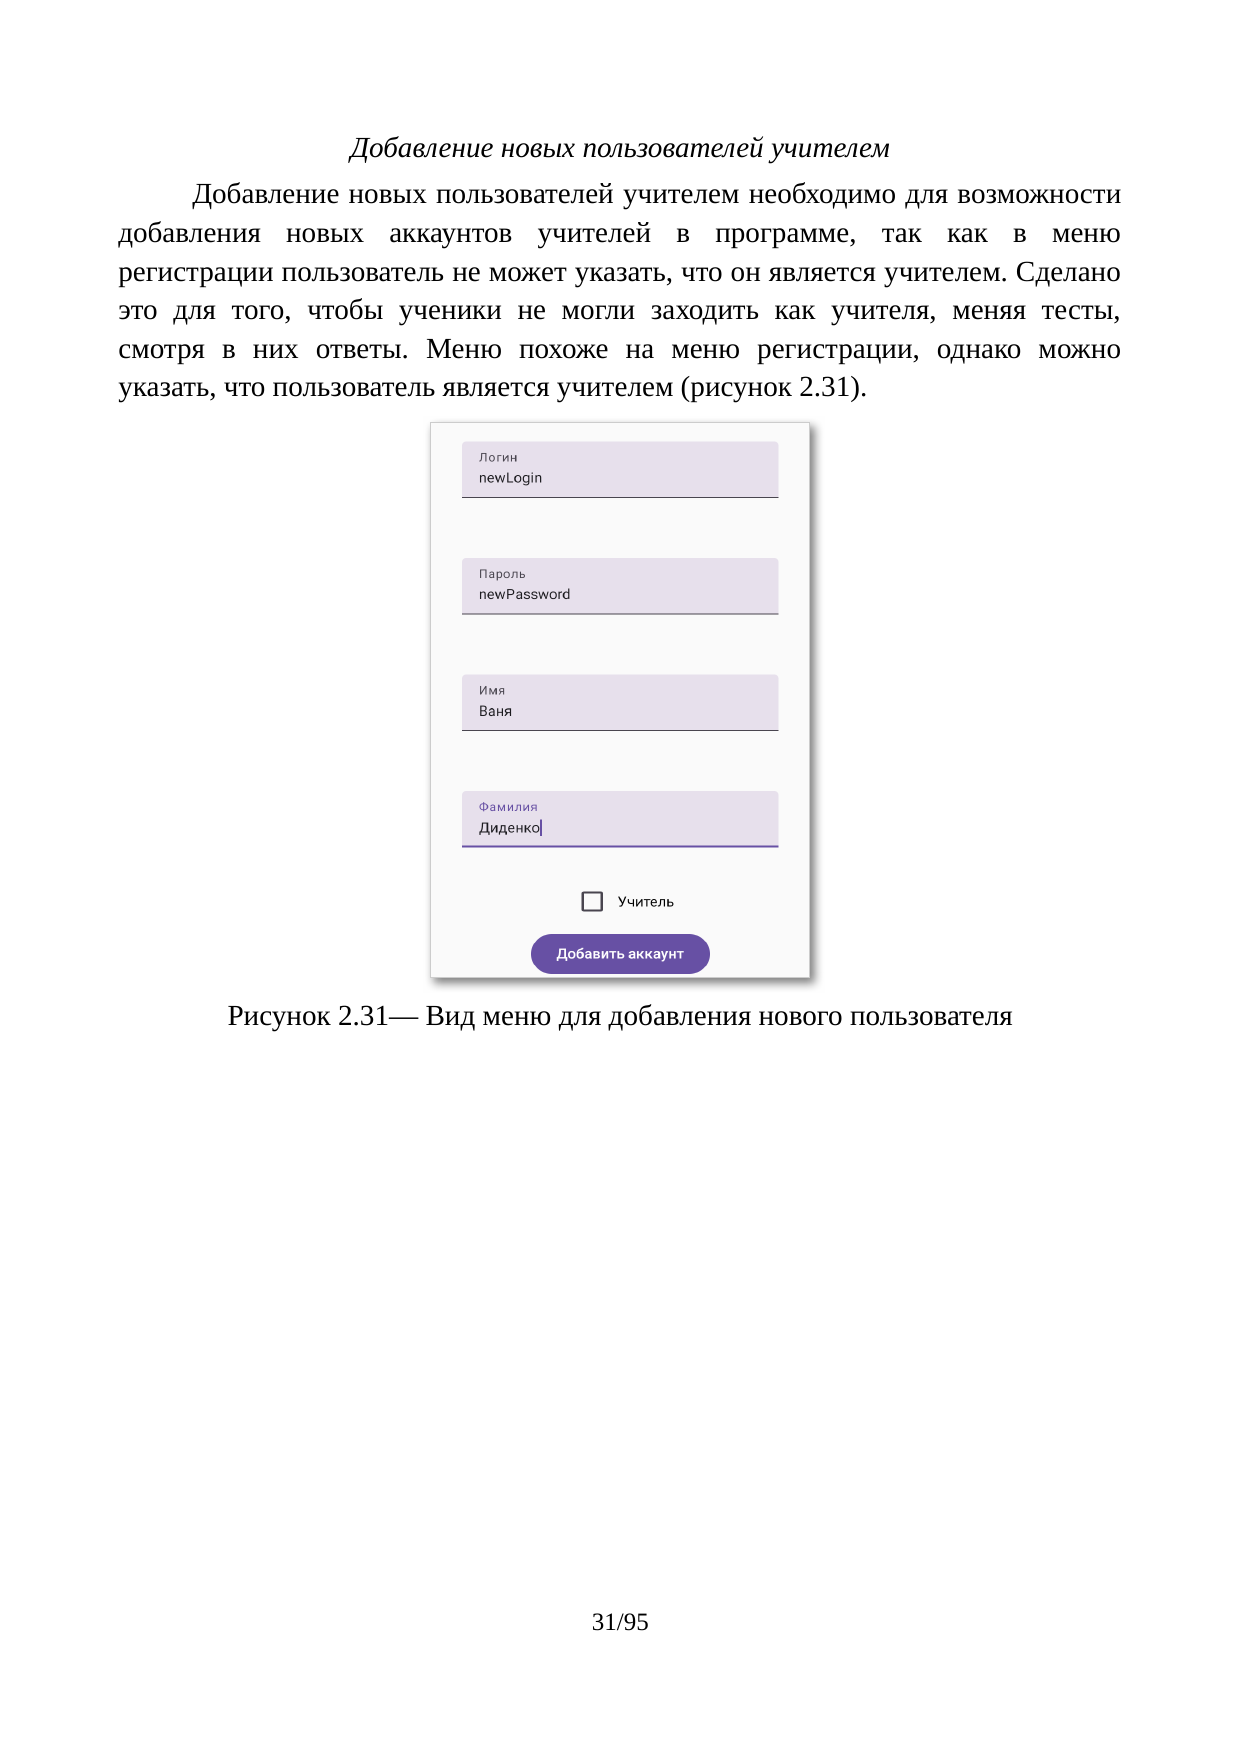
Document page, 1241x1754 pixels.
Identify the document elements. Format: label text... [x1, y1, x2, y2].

subtitle Добавление новых пользователей учителем [118, 131, 1122, 164]
text Добавление новых пользователей учителем необходимо для возможности добавления новых аккаунтов учителей в программе, так как в меню регистрации пользователь не может указать, что он является учителем. Сделано это для того, чтобы ученики не могли заходить как учителя, меняя тесты, смотря в них ответы. Меню похоже на меню регистрации, однако можно указать, что пользователь является учителем (рисунок 2.31). [118, 177, 1122, 403]
text Рисунок 2.31— Вид меню для добавления нового пользователя [118, 998, 1122, 1031]
picture [431, 423, 809, 977]
